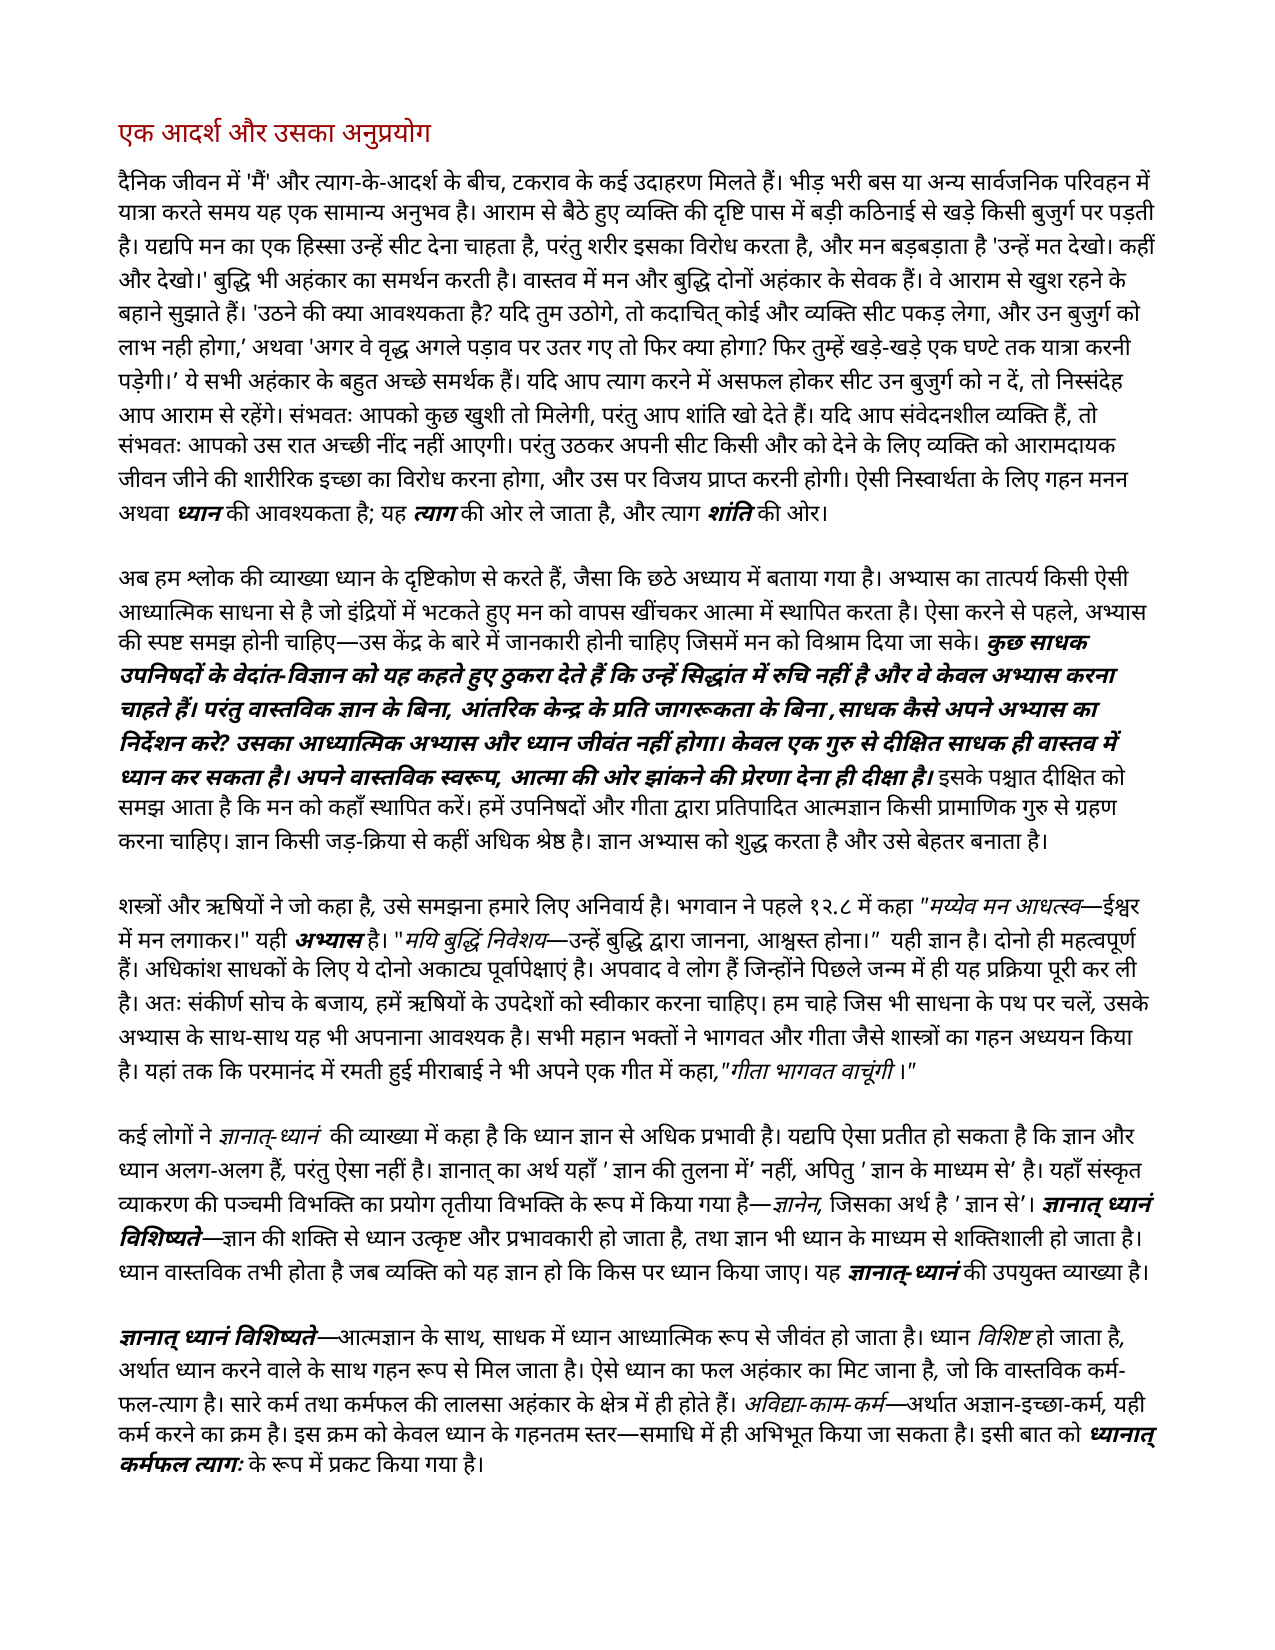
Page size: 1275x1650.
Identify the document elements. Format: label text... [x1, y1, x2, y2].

subtitle एक आदर्श और उसका अनुप्रयोग [118, 118, 1157, 153]
text दैनिक जीवन में 'मैं' और त्याग-के-आदर्श के बीच, टकराव के कई उदाहरण मिलते हैं। भीड़ भरी बस या अन्य सार्वजनिक परिवहन में यात्रा करते समय यह एक सामान्य अनुभव है। आराम से बैठे हुए व्यक्ति की दृष्टि पास में बड़ी कठिनाई से खड़े किसी बुजुर्ग पर पड़ती है। यद्यपि मन का एक हिस्सा उन्हें सीट देना चाहता है, परंतु शरीर इसका विरोध करता है, और मन बड़बड़ाता है 'उन्हें मत देखो। कहीं और देखो।' बुद्धि भी अहंकार का समर्थन करती है। वास्तव में मन और बुद्धि दोनों अहंकार के सेवक हैं। वे आराम से खुश रहने के बहाने सुझाते हैं। 'उठने की क्या आवश्यकता है? यदि तुम उठोगे, तो कदाचित् कोई और व्यक्ति सीट पकड़ लेगा, और उन बुजुर्ग को लाभ नही होगा,’ अथवा 'अगर वे वृद्ध अगले पड़ाव पर उतर गए तो फिर क्या होगा? फिर तुम्हें खड़े-खड़े एक घण्टे तक यात्रा करनी पड़ेगी।’ ये सभी अहंकार के बहुत अच्छे समर्थक हैं। यदि आप त्याग करने में असफल होकर सीट उन बुजुर्ग को न दें, तो निस्संदेह आप आराम से रहेंगे। संभवतः आपको कुछ खुशी तो मिलेगी, परंतु आप शांति खो देते हैं। यदि आप संवेदनशील व्यक्ति हैं, तो संभवतः आपको उस रात अच्छी नींद नहीं आएगी। परंतु उठकर अपनी सीट किसी और को देने के लिए व्यक्ति को आरामदायक जीवन जीने की शारीरिक इच्छा का विरोध करना होगा, और उस पर विजय प्राप्त करनी होगी। ऐसी निस्वार्थता के लिए गहन मनन अथवा ध्यान की आवश्यकता है; यह त्याग की ओर ले जाता है, और त्याग शांति की ओर। [118, 166, 1157, 530]
text कई लोगों ने ज्ञानात्-ध्यानं की व्याख्या में कहा है कि ध्यान ज्ञान से अधिक प्रभावी है। यद्यपि ऐसा प्रतीत हो सकता है कि ज्ञान और ध्यान अलग-अलग हैं, परंतु ऐसा नहीं है। ज्ञानात् का अर्थ यहाँ ' ज्ञान की तुलना में’ नहीं, अपितु ' ज्ञान के माध्यम से’ है। यहाँ संस्कृत व्याकरण की पञ्चमी विभक्ति का प्रयोग तृतीया विभक्ति के रूप में किया गया है—ज्ञानेन, जिसका अर्थ है ' ज्ञान से’। ज्ञानात् ध्यानं विशिष्यते—ज्ञान की शक्ति से ध्यान उत्कृष्ट और प्रभावकारी हो जाता है, तथा ज्ञान भी ध्यान के माध्यम से शक्तिशाली हो जाता है। ध्यान वास्तविक तभी होता है जब व्यक्ति को यह ज्ञान हो कि किस पर ध्यान किया जाए। यह ज्ञानात्-ध्यानं की उपयुक्त व्याख्या है। [118, 1120, 1157, 1289]
text अब हम श्लोक की व्याख्या ध्यान के दृष्टिकोण से करते हैं, जैसा कि छठे अध्याय में बताया गया है। अभ्यास का तात्पर्य किसी ऐसी आध्यात्मिक साधना से है जो इंद्रियों में भटकते हुए मन को वापस खींचकर आत्मा में स्थापित करता है। ऐसा करने से पहले, अभ्यास की स्पष्ट समझ होनी चाहिए—उस केंद्र के बारे में जानकारी होनी चाहिए जिसमें मन को विश्राम दिया जा सके। कुछ साधक उपनिषदों के वेदांत-विज्ञान को यह कहते हुए ठुकरा देते हैं कि उन्हें सिद्धांत में रुचि नहीं है और वे केवल अभ्यास करना चाहते हैं। परंतु वास्तविक ज्ञान के बिना, आंतरिक केन्द्र के प्रति जागरूकता के बिना ,साधक कैसे अपने अभ्यास का निर्देशन करे? उसका आध्यात्मिक अभ्यास और ध्यान जीवंत नहीं होगा। केवल एक गुरु से दीक्षित साधक ही वास्तव में ध्यान कर सकता है। अपने वास्तविक स्वरूप, आत्मा की ओर झांकने की प्रेरणा देना ही दीक्षा है। इसके पश्चात दीक्षित को समझ आता है कि मन को कहाँ स्थापित करें। हमें उपनिषदों और गीता द्वारा प्रतिपादित आत्मज्ञान किसी प्रामाणिक गुरु से ग्रहण करना चाहिए। ज्ञान किसी जड़-क्रिया से कहीं अधिक श्रेष्ठ है। ज्ञान अभ्यास को शुद्ध करता है और उसे बेहतर बनाता है। [118, 562, 1157, 858]
text ज्ञानात् ध्यानं विशिष्यते—आत्मज्ञान के साथ, साधक में ध्यान आध्यात्मिक रूप से जीवंत हो जाता है। ध्यान विशिष्ट हो जाता है, अर्थात ध्यान करने वाले के साथ गहन रूप से मिल जाता है। ऐसे ध्यान का फल अहंकार का मिट जाना है, जो कि वास्तविक कर्म-फल-त्याग है। सारे कर्म तथा कर्मफल की लालसा अहंकार के क्षेत्र में ही होते हैं। अविद्या-काम-कर्म—अर्थात अज्ञान-इच्छा-कर्म, यही कर्म करने का क्रम है। इस क्रम को केवल ध्यान के गहनतम स्तर—समाधि में ही अभिभूत किया जा सकता है। इसी बात को ध्यानात् कर्मफल त्यागः के रूप में प्रकट किया गया है। [118, 1321, 1157, 1482]
text शस्त्रों और ऋषियों ने जो कहा है, उसे समझना हमारे लिए अनिवार्य है। भगवान ने पहले १२.८ में कहा "मय्येव मन आधत्स्व—ईश्वर में मन लगाकर।" यही अभ्यास है। "मयि बुद्धिं निवेशय—उन्हें बुद्धि द्वारा जानना, आश्वस्त होना।" यही ज्ञान है। दोनो ही महत्वपूर्ण हैं। अधिकांश साधकों के लिए ये दोनो अकाट्य पूर्वापेक्षाएं है। अपवाद वे लोग हैं जिन्होंने पिछले जन्म में ही यह प्रक्रिया पूरी कर ली है। अतः संकीर्ण सोच के बजाय, हमें ऋषियों के उपदेशों को स्वीकार करना चाहिए। हम चाहे जिस भी साधना के पथ पर चलें, उसके अभ्यास के साथ-साथ यह भी अपनाना आवश्यक है। सभी महान भक्तों ने भागवत और गीता जैसे शास्त्रों का गहन अध्ययन किया है। यहां तक ​​कि परमानंद में रमती हुई मीराबाई ने भी अपने एक गीत में कहा,"गीता भागवत वाचूंगी ।" [118, 890, 1157, 1089]
